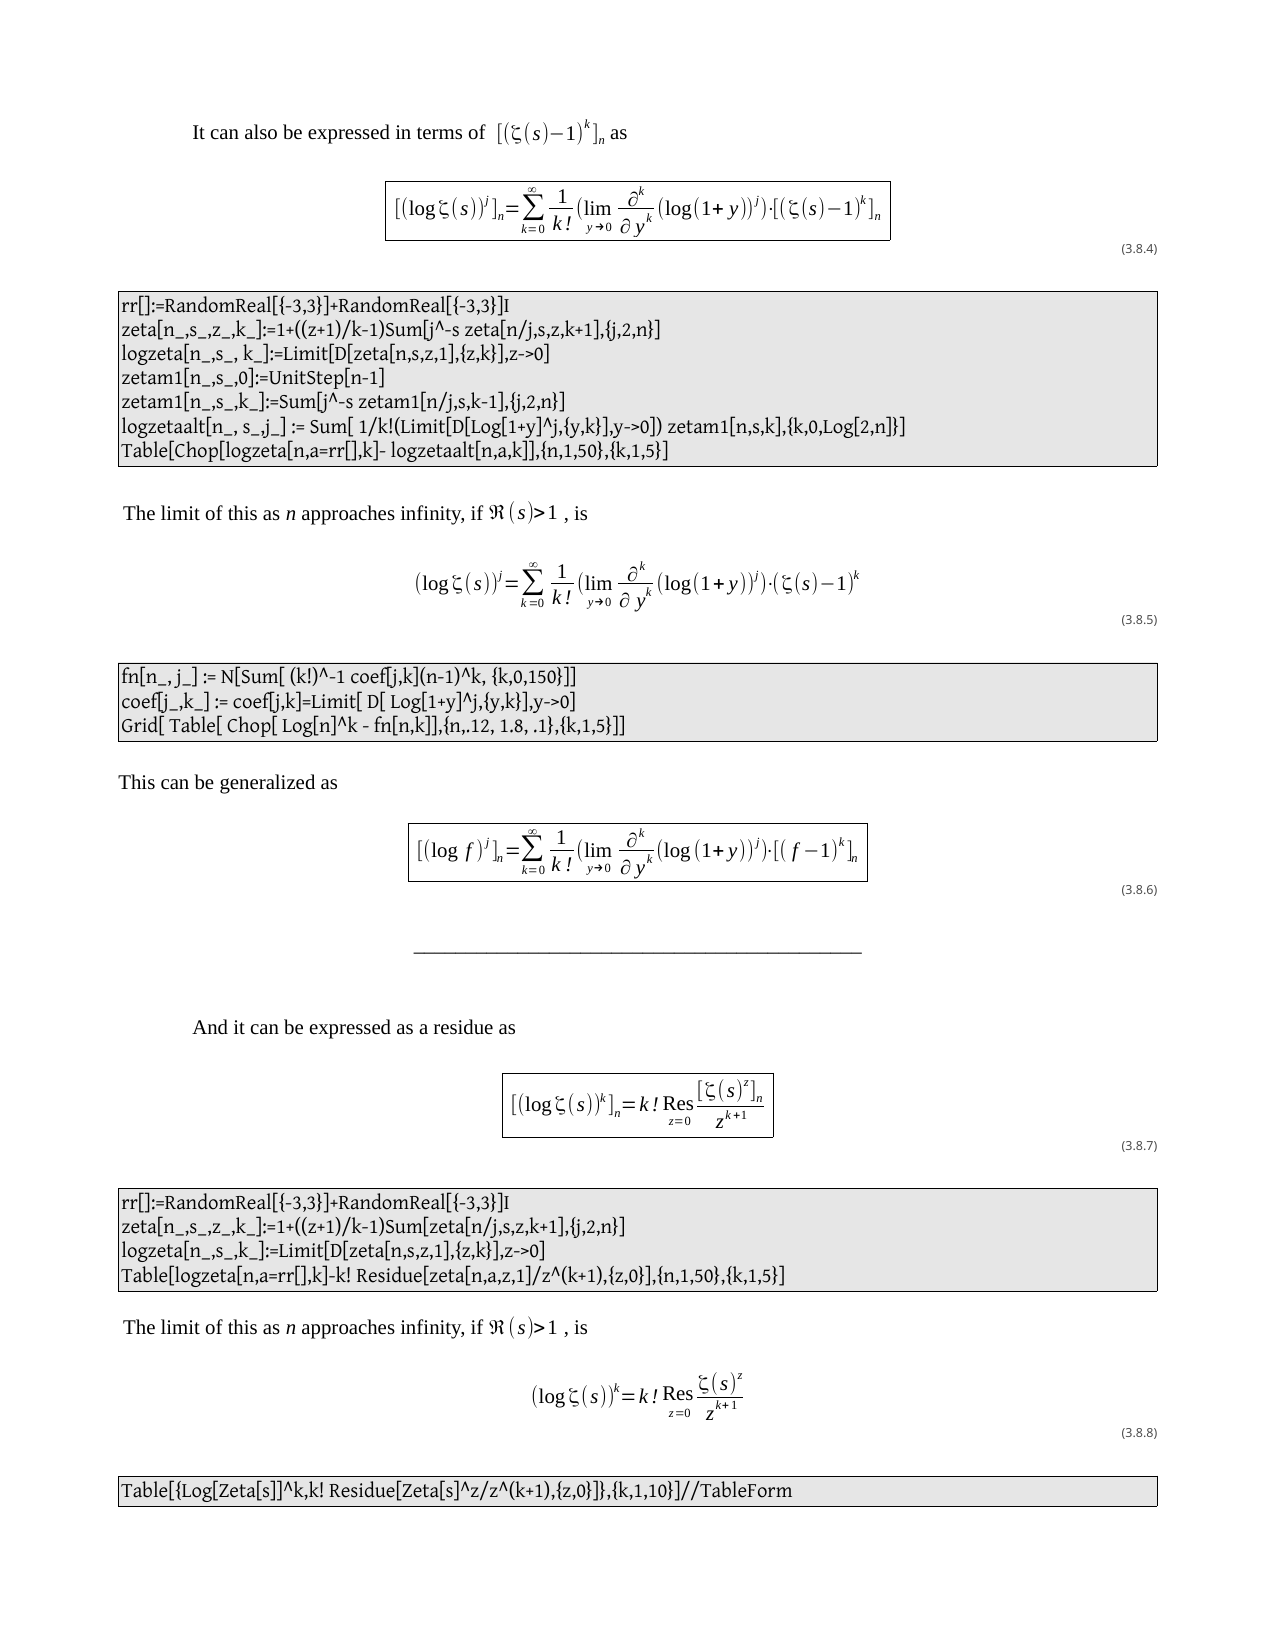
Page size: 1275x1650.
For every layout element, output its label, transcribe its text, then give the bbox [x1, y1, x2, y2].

text Table[Chop[logzeta[n,a=rr[],k]- logzetaalt[n,a,k]],{n,1,50},{k,1,5}] [119, 436, 1157, 466]
text logzetaalt[n_, s_,j_] := Sum[ 1/k!(Limit[D[Log[1+y]^j,{y,k}],y->0]) zetam1[n,s,k],{k,0,Log[2,n]}] [566, 412, 1157, 436]
text (3.8.7) [118, 1137, 1157, 1154]
text This can be generalized as [118, 770, 1157, 794]
text ___________________________________________ [118, 932, 1157, 956]
text (3.8.8) [118, 1424, 1157, 1442]
text The limit of this as n approaches infinity, if, is [118, 500, 1157, 525]
text It can also be expressed in terms of as [118, 118, 1157, 147]
text rr[]:=RandomReal[{-3,3}]+RandomReal[{-3,3}]I [119, 1189, 1157, 1212]
text The limit of this as n approaches infinity, if, is [118, 1315, 1157, 1340]
text zeta[n_,s_,z_,k_]:=1+((z+1)/k-1)Sum[j^-s zeta[n/j,s,z,k+1],{j,2,n}] [510, 315, 1157, 339]
text zetam1[n_,s_,k_]:=Sum[j^-s zetam1[n/j,s,k-1],{j,2,n}] [385, 388, 1157, 412]
text Table[logzeta[n,a=rr[],k]-k! Residue[zeta[n,a,z,1]/z^(k+1),{z,0}],{n,1,50},{k,1,5}] [119, 1261, 1157, 1291]
text logzeta[n_,s_,k_]:=Limit[D[zeta[n,s,z,1],{z,k}],z->0] [546, 1237, 1157, 1261]
text (3.8.4) [118, 240, 1157, 257]
text Grid[ Table[ Chop[ Log[n]^k - fn[n,k]],{n,.12, 1.8, .1},{k,1,5}]] [119, 711, 1157, 741]
text (3.8.6) [118, 881, 1157, 898]
text And it can be expressed as a residue as [118, 1014, 1157, 1039]
text (3.8.5) [118, 611, 1157, 628]
text zetam1[n_,s_,0]:=UnitStep[n-1] [385, 363, 1157, 388]
text coef[j_,k_] := coef[j,k]=Limit[ D[ Log[1+y]^j,{y,k}],y->0] [576, 687, 1157, 711]
text Table[{Log[Zeta[s]]^k,k! Residue[Zeta[s]^z/z^(k+1),{z,0}]},{k,1,10}]//TableForm [119, 1477, 1157, 1506]
text logzeta[n_,s_, k_]:=Limit[D[zeta[n,s,z,1],{z,k}],z->0] [119, 339, 1157, 363]
text zeta[n_,s_,z_,k_]:=1+((z+1)/k-1)Sum[zeta[n/j,s,z,k+1],{j,2,n}] [510, 1212, 1157, 1237]
text fn[n_, j_] := N[Sum[ (k!)^-1 coef[j,k](n-1)^k, {k,0,150}]] [119, 664, 1157, 687]
text rr[]:=RandomReal[{-3,3}]+RandomReal[{-3,3}]I [119, 292, 1157, 315]
